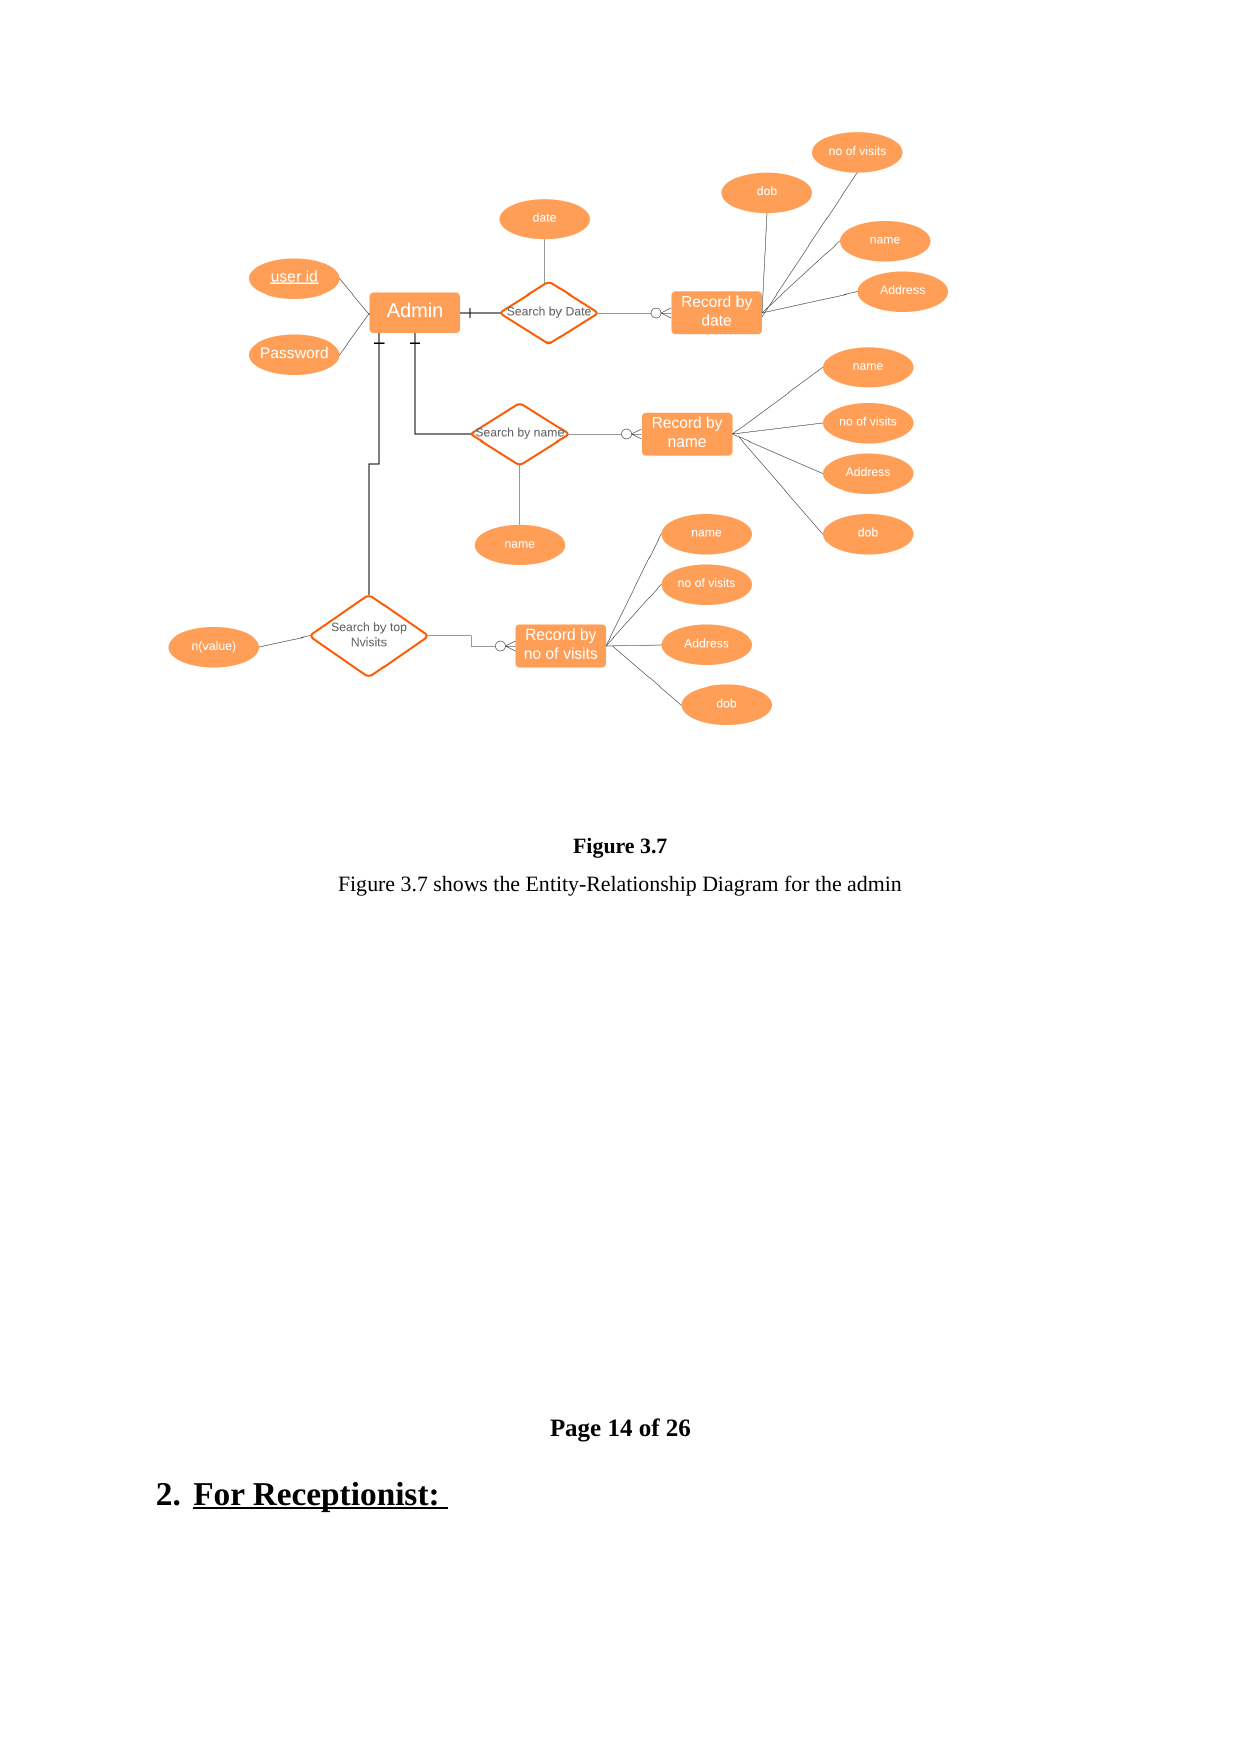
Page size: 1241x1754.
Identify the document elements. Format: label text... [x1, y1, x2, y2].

text Figure 3.7 shows the Entity-Relationship Diagram for the admin [118, 871, 1122, 896]
list For Receptionist: [156, 1474, 1122, 1512]
picture [118, 118, 957, 736]
text Figure 3.7 [118, 833, 1122, 858]
text Page 14 of 26 [118, 1413, 1122, 1442]
